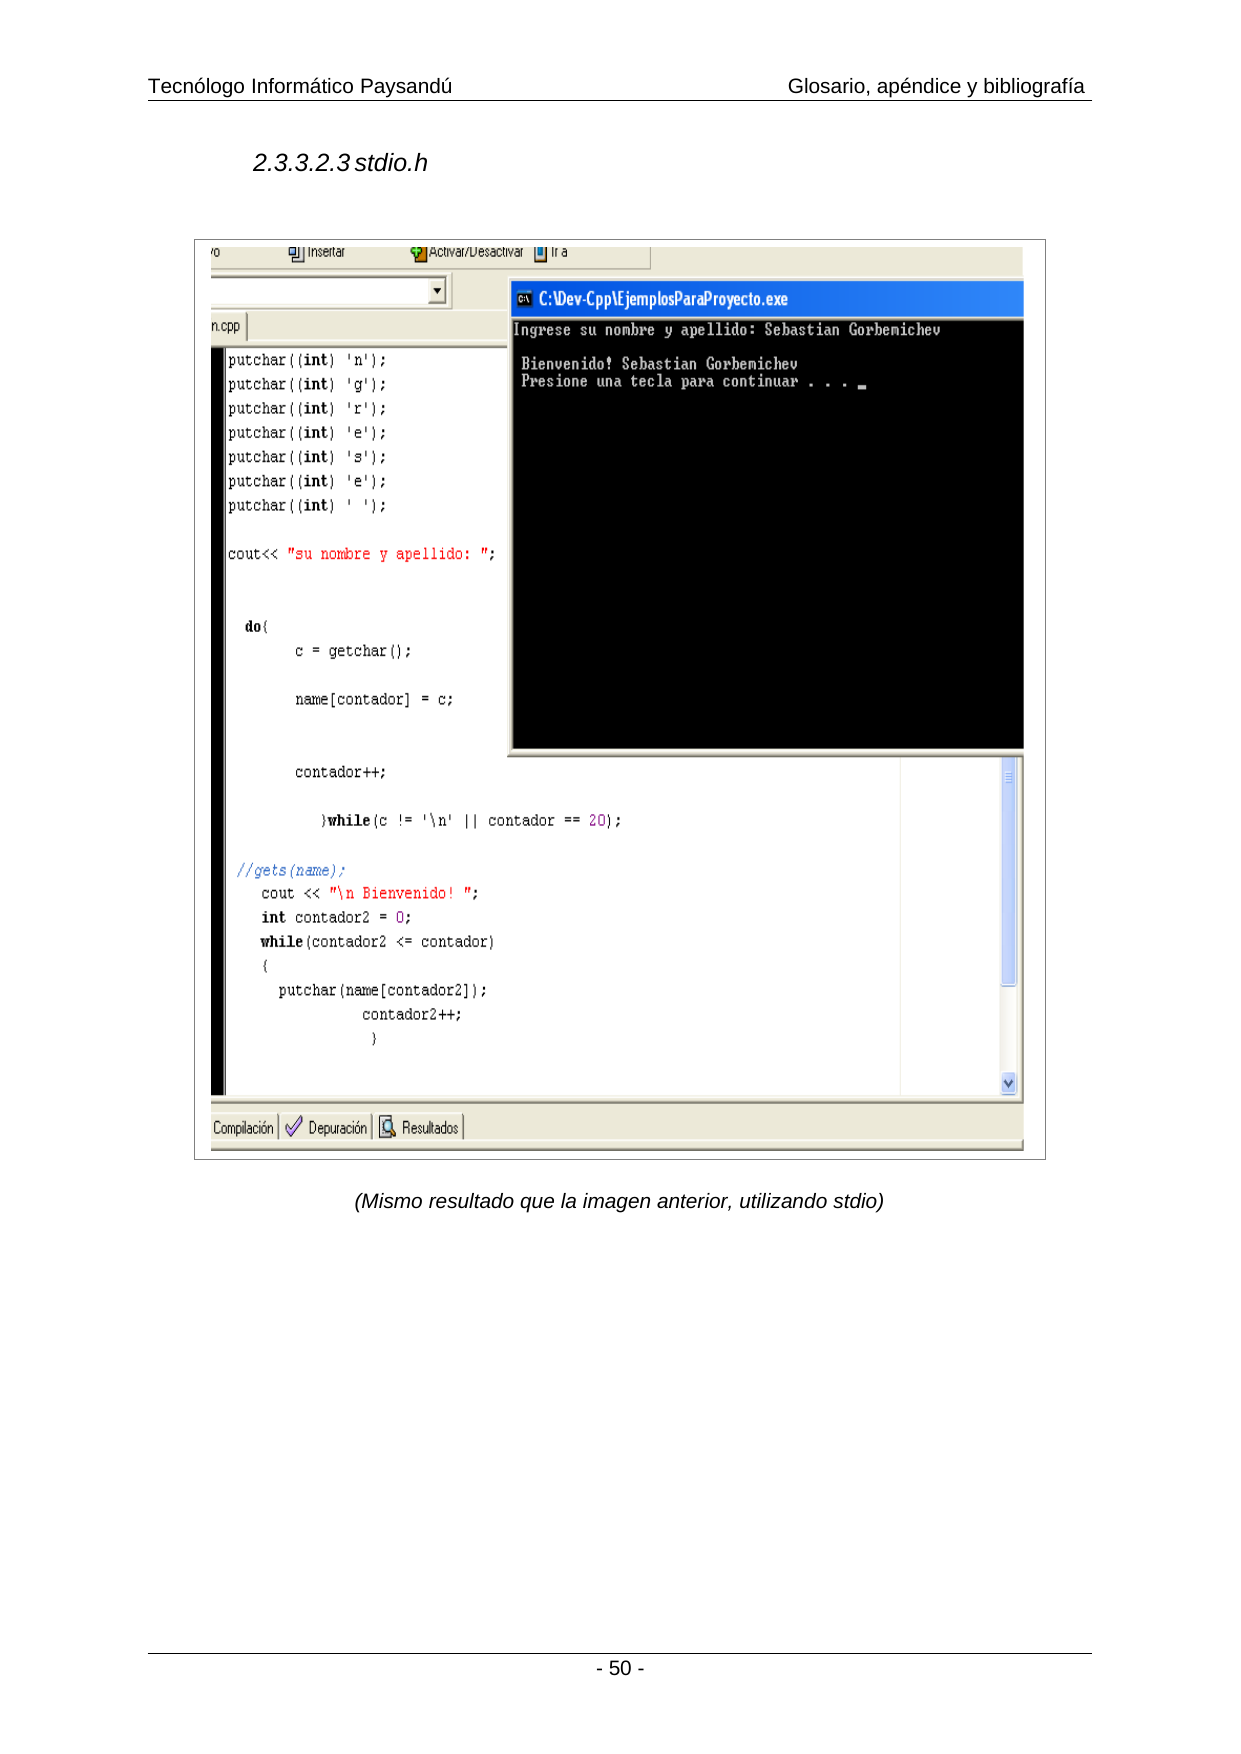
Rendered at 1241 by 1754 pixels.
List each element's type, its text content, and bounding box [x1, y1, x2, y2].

picture [211, 247, 1030, 1151]
text (Mismo resultado que la imagen anterior, utilizando stdio) [148, 1189, 1092, 1213]
subtitle stdio.h [253, 148, 1092, 176]
